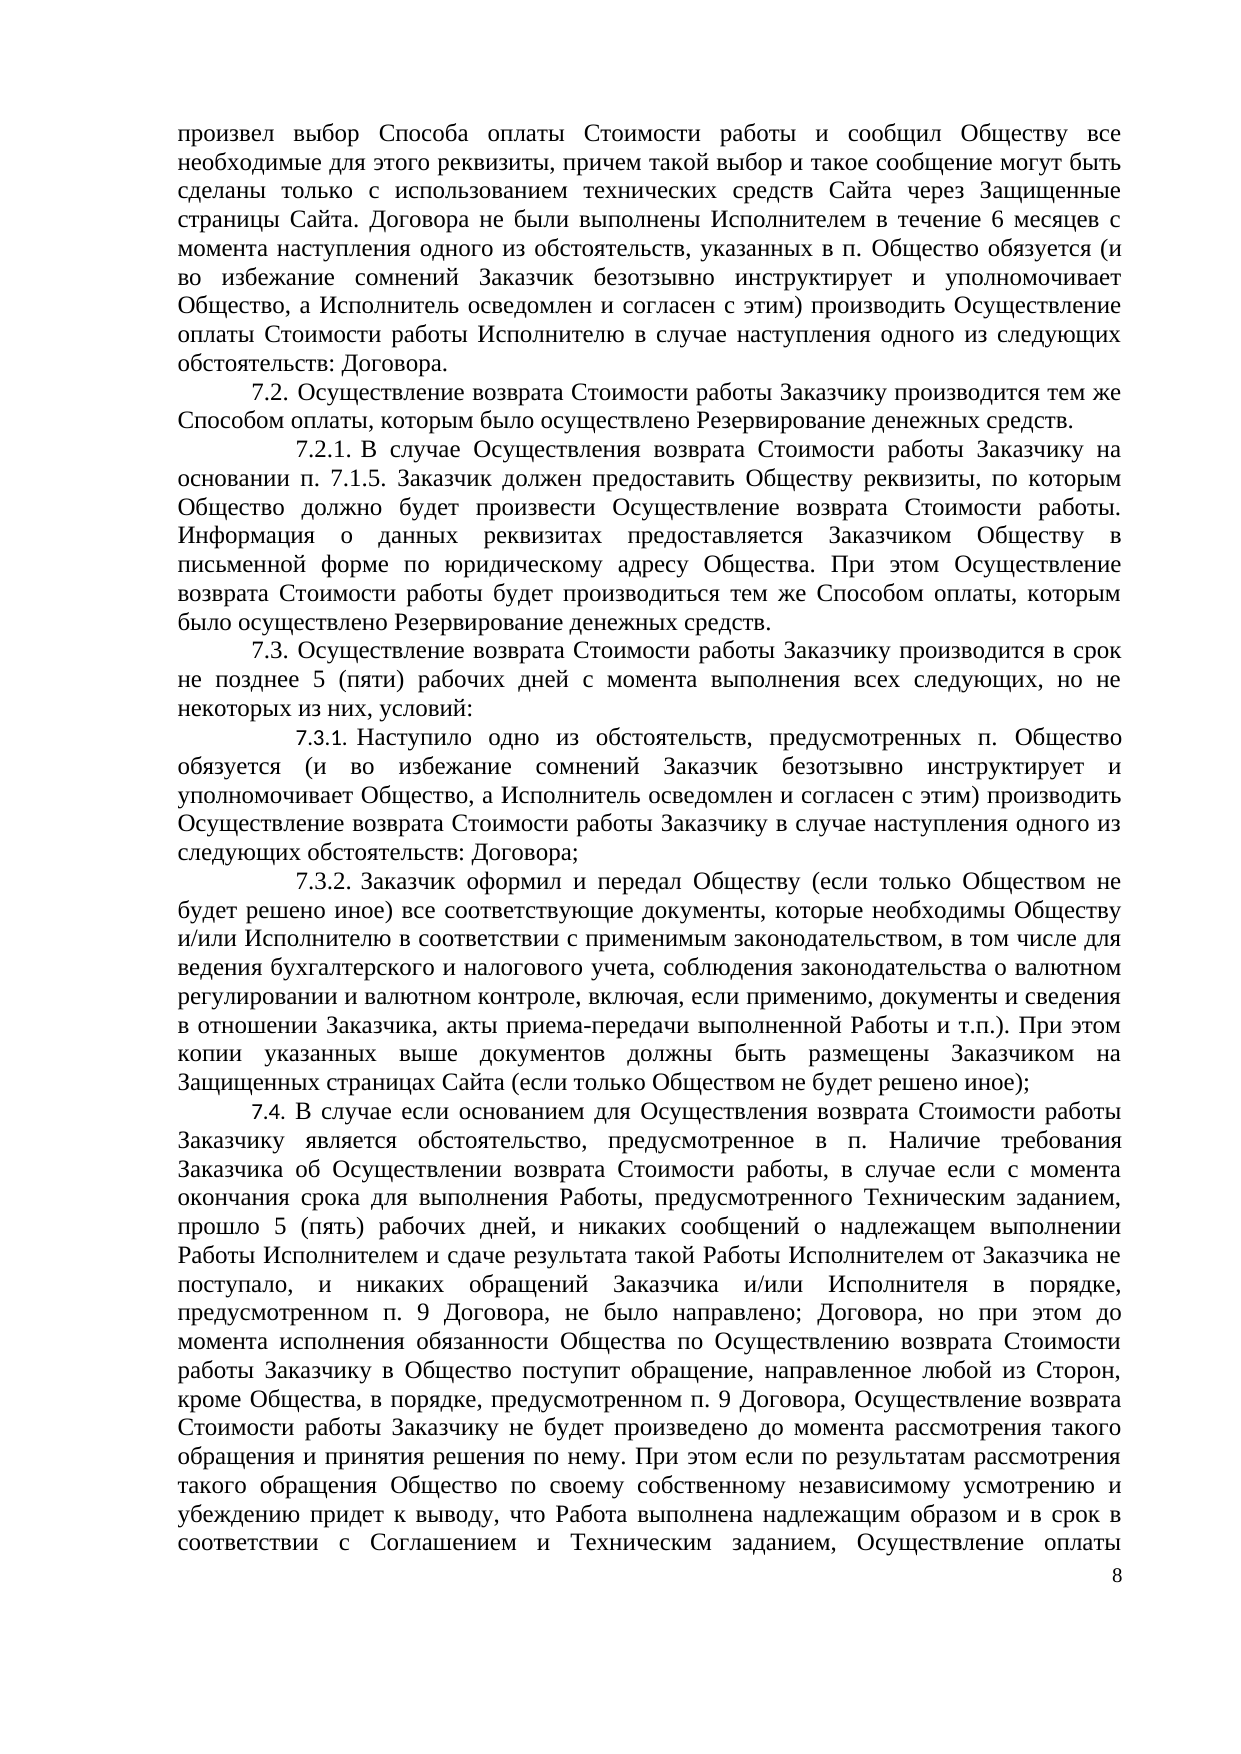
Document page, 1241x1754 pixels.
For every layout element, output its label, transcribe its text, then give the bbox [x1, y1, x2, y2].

list Наступило одно из обстоятельств, предусмотренных п. Общество обязуется (и во избежание сомнений Заказчик безотзывно инструктирует и уполномочивает Общество, а Исполнитель осведомлен и согласен с этим) производить Осуществление возврата Стоимости работы Заказчику в случае наступления одного из следующих обстоятельств: Договора; [177, 722, 1122, 866]
list произвел выбор Способа оплаты Стоимости работы и сообщил Обществу все необходимые для этого реквизиты, причем такой выбор и такое сообщение могут быть сделаны только с использованием технических средств Сайта через Защищенные страницы Сайта. Договора не были выполнены Исполнителем в течение 6 месяцев с момента наступления одного из обстоятельств, указанных в п. Общество обязуется (и во избежание сомнений Заказчик безотзывно инструктирует и уполномочивает Общество, а Исполнитель осведомлен и согласен с этим) производить Осуществление оплаты Стоимости работы Исполнителю в случае наступления одного из следующих обстоятельств: Договора. [177, 118, 1122, 377]
list Осуществление возврата Стоимости работы Заказчику производится в срок не позднее 5 (пяти) рабочих дней с момента выполнения всех следующих, но не некоторых из них, условий: [177, 636, 1122, 722]
list Осуществление возврата Стоимости работы Заказчику производится тем же Способом оплаты, которым было осуществлено Резервирование денежных средств. [177, 377, 1122, 434]
list В случае Осуществления возврата Стоимости работы Заказчику на основании п. 7.1.5. Заказчик должен предоставить Обществу реквизиты, по которым Общество должно будет произвести Осуществление возврата Стоимости работы. Информация о данных реквизитах предоставляется Заказчиком Обществу в письменной форме по юридическому адресу Общества. При этом Осуществление возврата Стоимости работы будет производиться тем же Способом оплаты, которым было осуществлено Резервирование денежных средств. [177, 434, 1122, 636]
list Заказчик оформил и передал Обществу (если только Обществом не будет решено иное) все соответствующие документы, которые необходимы Обществу и/или Исполнителю в соответствии с применимым законодательством, в том числе для ведения бухгалтерского и налогового учета, соблюдения законодательства о валютном регулировании и валютном контроле, включая, если применимо, документы и сведения в отношении Заказчика, акты приема-передачи выполненной Работы и т.п.). При этом копии указанных выше документов должны быть размещены Заказчиком на Защищенных страницах Сайта (если только Обществом не будет решено иное); [177, 866, 1122, 1096]
list В случае если основанием для Осуществления возврата Стоимости работы Заказчику является обстоятельство, предусмотренное в п. Наличие требования Заказчика об Осуществлении возврата Стоимости работы, в случае если с момента окончания срока для выполнения Работы, предусмотренного Техническим заданием, прошло 5 (пять) рабочих дней, и никаких сообщений о надлежащем выполнении Работы Исполнителем и сдаче результата такой Работы Исполнителем от Заказчика не поступало, и никаких обращений Заказчика и/или Исполнителя в порядке, предусмотренном п. 9 Договора, не было направлено; Договора, но при этом до момента исполнения обязанности Общества по Осуществлению возврата Стоимости работы Заказчику в Общество поступит обращение, направленное любой из Сторон, кроме Общества, в порядке, предусмотренном п. 9 Договора, Осуществление возврата Стоимости работы Заказчику не будет произведено до момента рассмотрения такого обращения и принятия решения по нему. При этом если по результатам рассмотрения такого обращения Общество по своему собственному независимому усмотрению и убеждению придет к выводу, что Работа выполнена надлежащим образом и в срок в соответствии с Соглашением и Техническим заданием, Осуществление оплаты [177, 1096, 1122, 1556]
